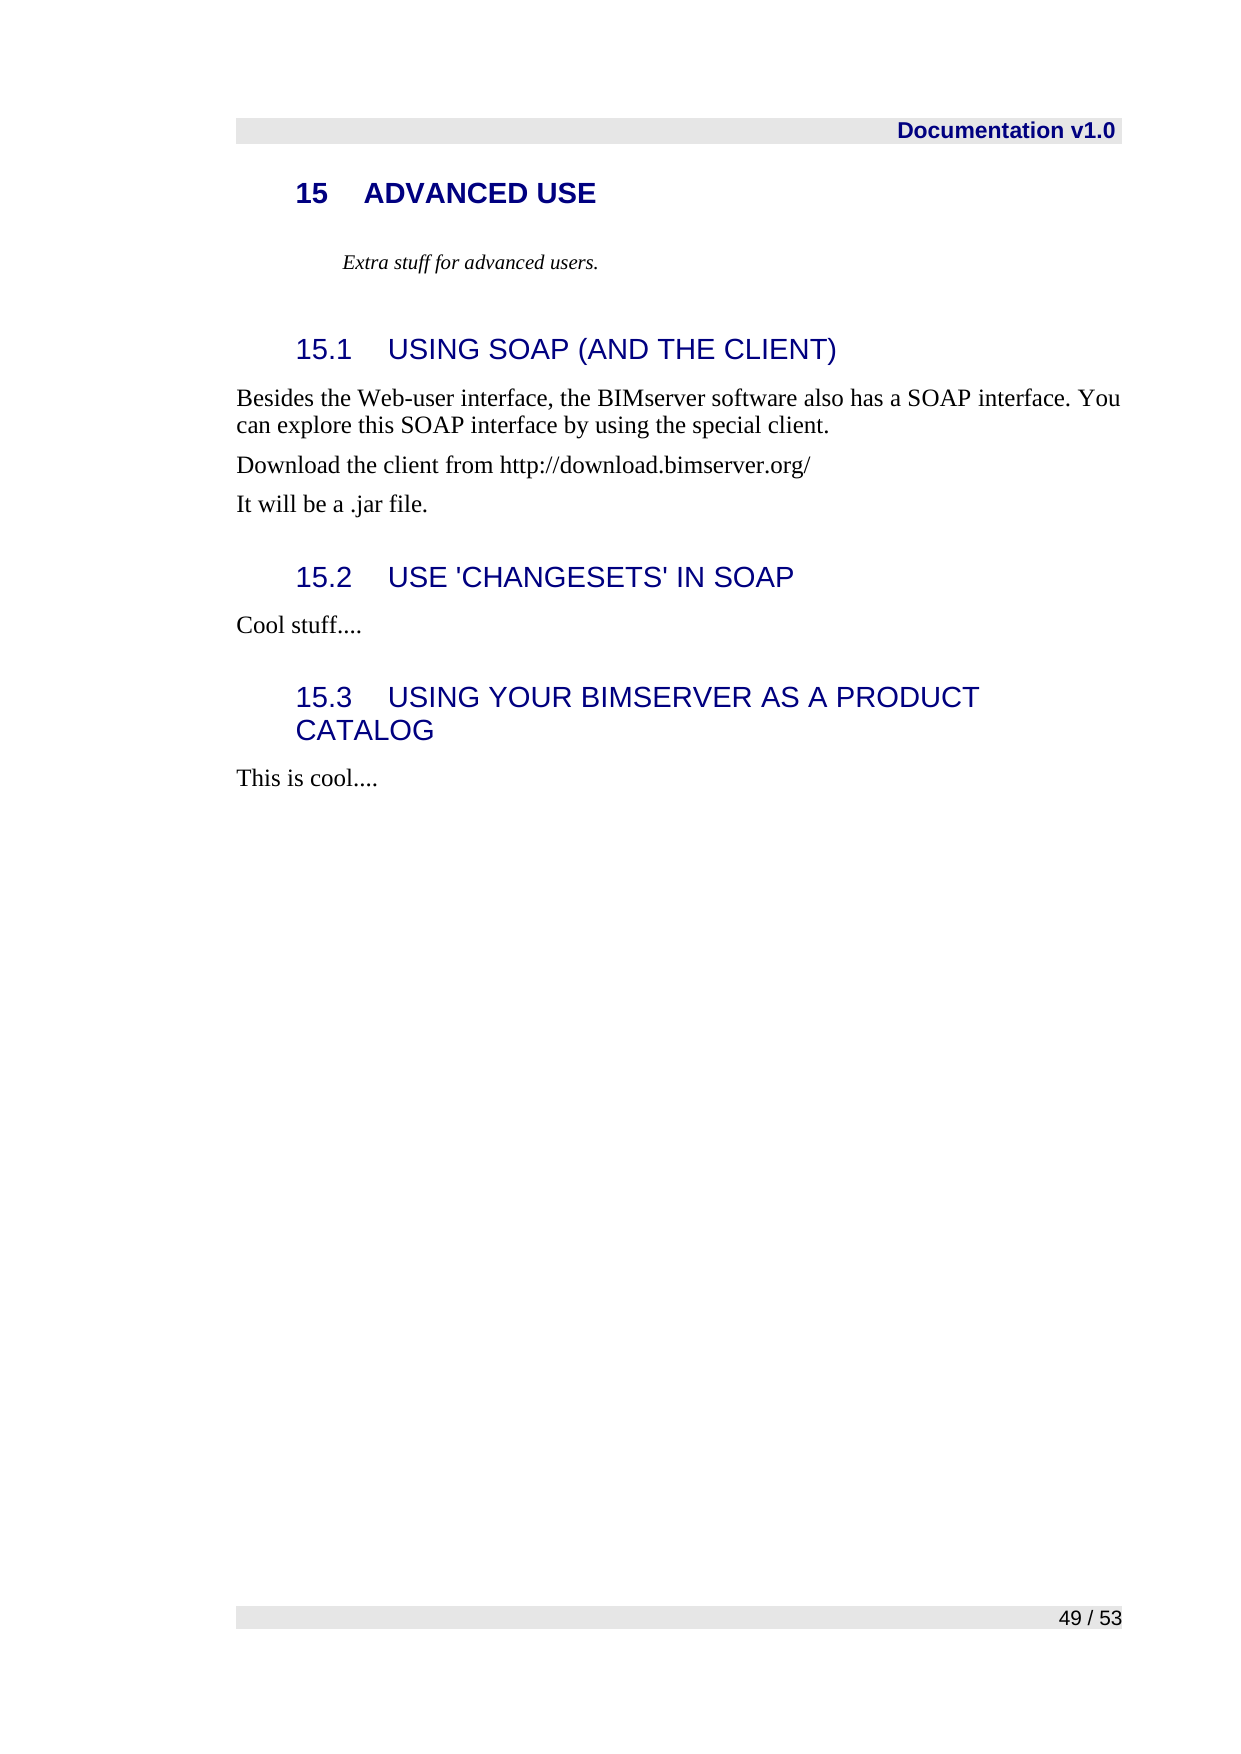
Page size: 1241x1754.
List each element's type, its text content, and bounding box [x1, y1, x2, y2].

subtitle Advanced use [236, 177, 1122, 210]
text It will be a .jar file. [236, 490, 1122, 518]
subtitle Using SOAP (and the client) [236, 333, 1122, 366]
subtitle Using your BIMserver as a product catalog [236, 681, 1122, 747]
text This is cool.... [236, 764, 1122, 792]
text Download the client from http://download.bimserver.org/ [236, 451, 1122, 478]
text Besides the Web-user interface, the BIMserver software also has a SOAP interface. You can explore this SOAP interface by using the special client. [236, 384, 1122, 439]
text Extra stuff for advanced users. [342, 251, 1051, 274]
text Cool stuff.... [236, 611, 1122, 639]
subtitle Use 'changesets' in SOAP [236, 561, 1122, 593]
